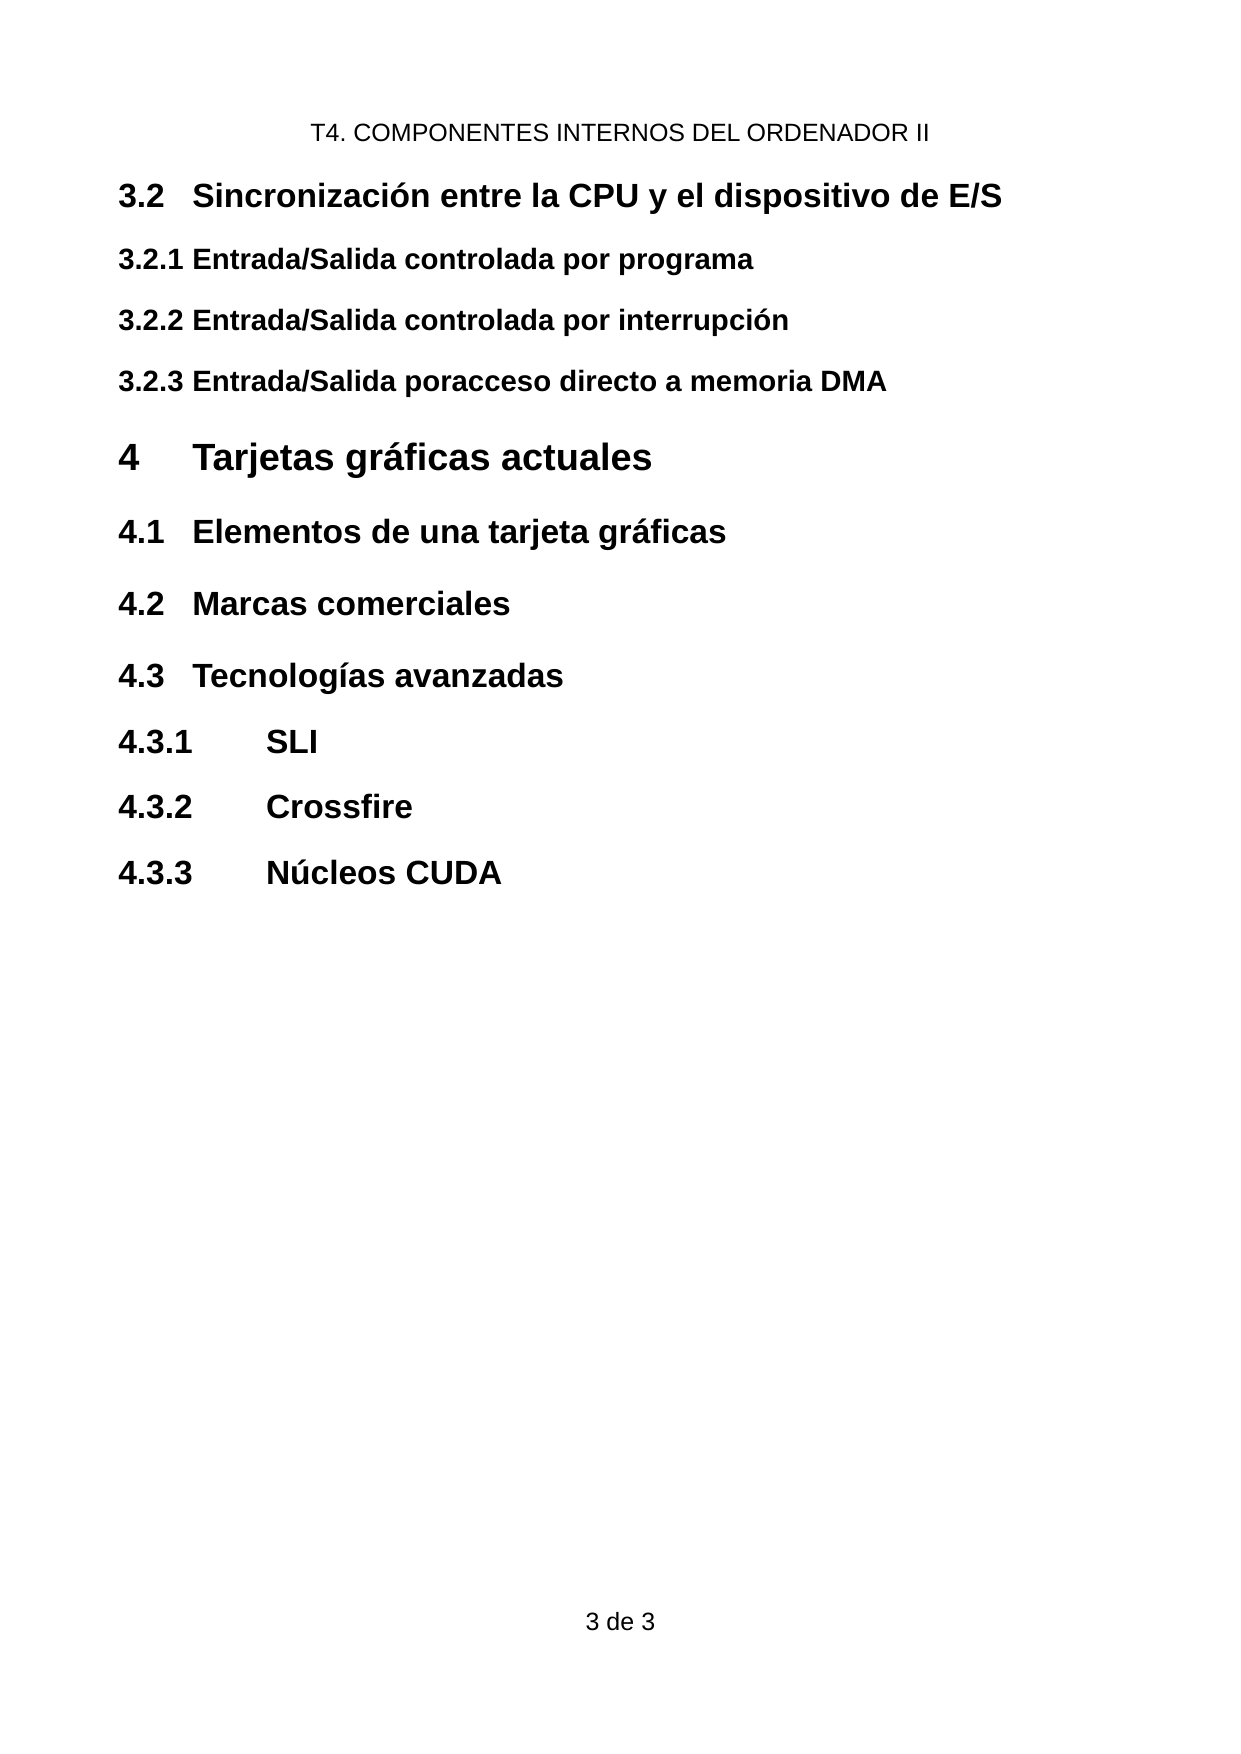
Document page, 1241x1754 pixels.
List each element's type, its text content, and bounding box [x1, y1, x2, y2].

subtitle Sincronización entre la CPU y el dispositivo de E/S [118, 176, 1122, 215]
subtitle Tarjetas gráficas actuales [118, 435, 1122, 479]
subtitle Entrada/Salida poracceso directo a memoria DMA [118, 364, 1122, 397]
subtitle Marcas comerciales [118, 584, 1122, 623]
subtitle Crossfire [118, 787, 1122, 826]
subtitle Entrada/Salida controlada por interrupción [118, 303, 1122, 337]
subtitle Elementos de una tarjeta gráficas [118, 512, 1122, 551]
subtitle Tecnologías avanzadas [118, 656, 1122, 694]
subtitle SLI [118, 722, 1122, 760]
subtitle Núcleos CUDA [118, 853, 1122, 892]
subtitle Entrada/Salida controlada por programa [118, 242, 1122, 276]
